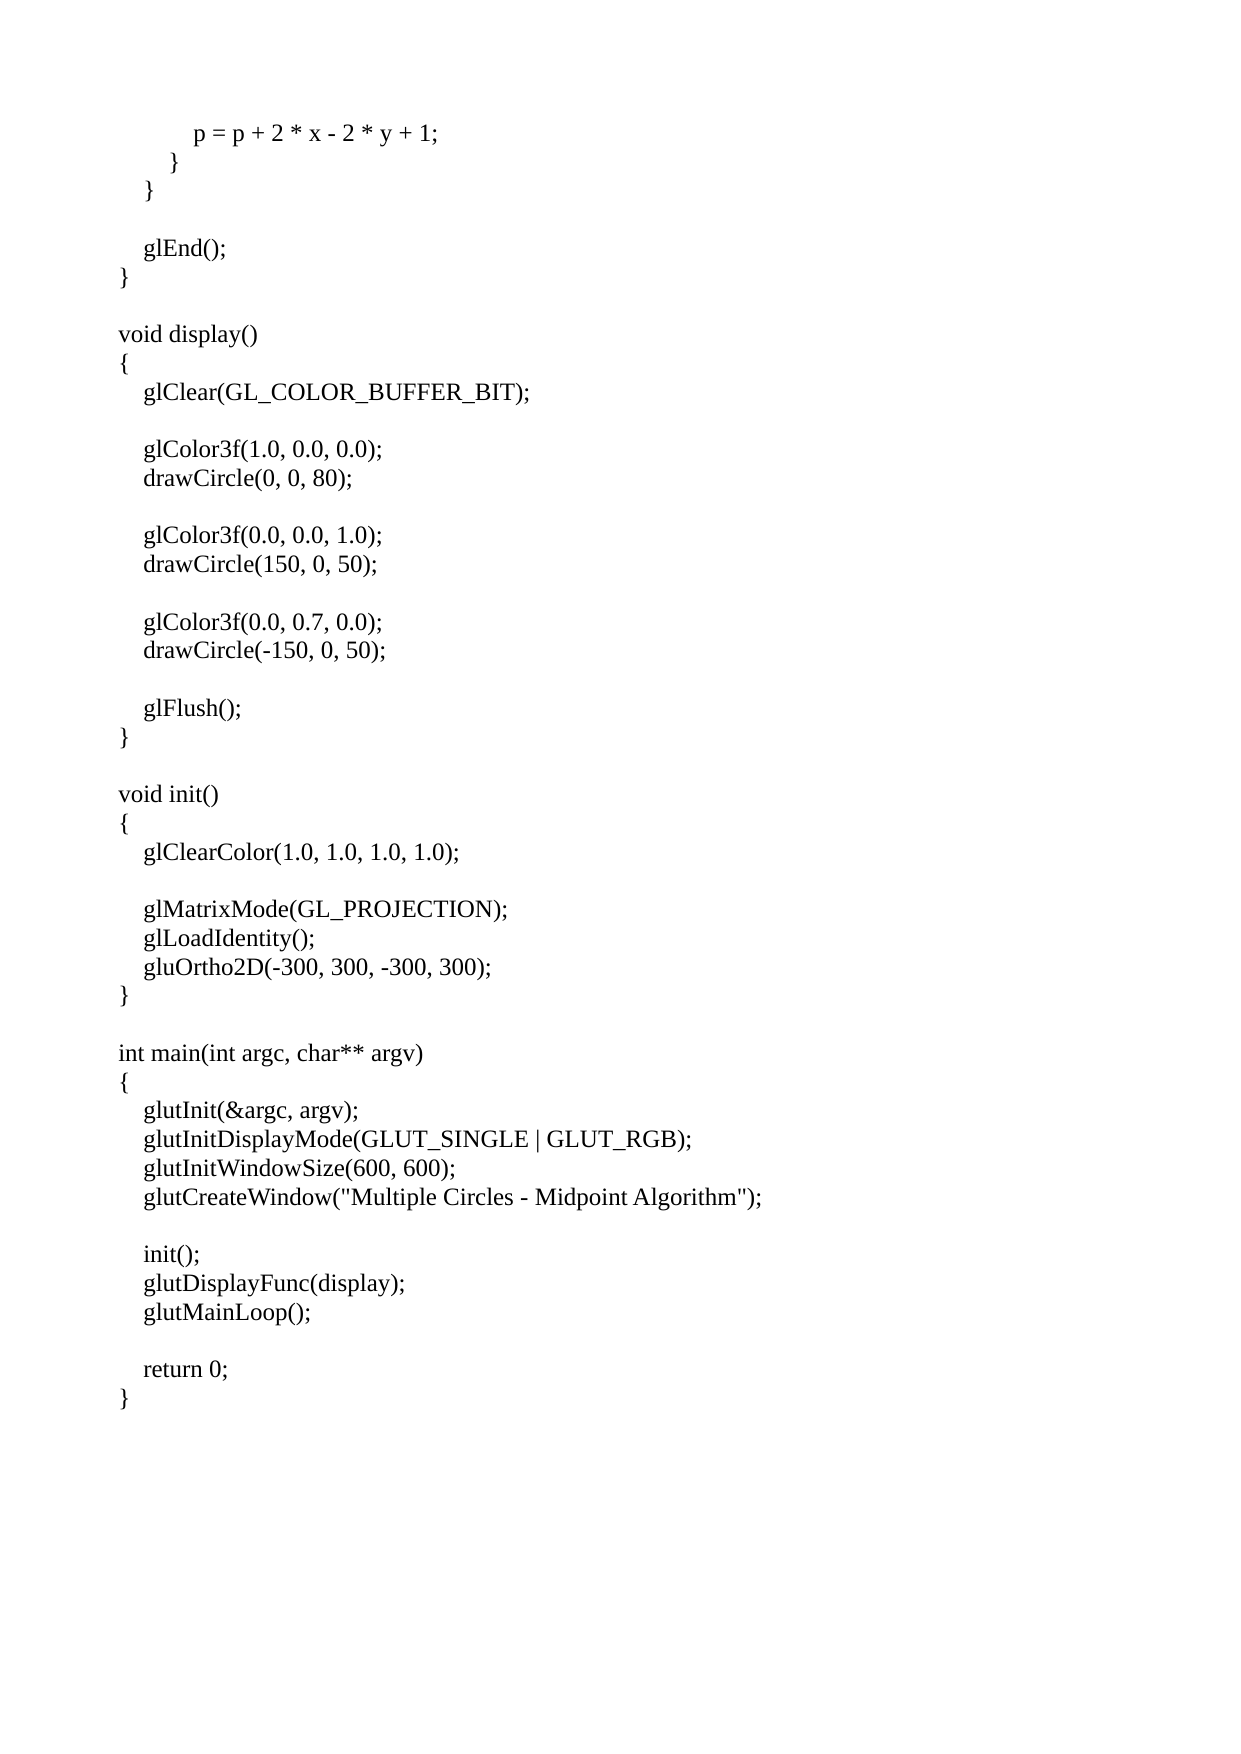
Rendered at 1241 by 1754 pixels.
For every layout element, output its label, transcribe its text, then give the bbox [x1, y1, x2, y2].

text drawCircle(0, 0, 80); [118, 463, 1122, 492]
text glutInitWindowSize(600, 600); [118, 1153, 1122, 1182]
text { [118, 1067, 1122, 1096]
text } [118, 1383, 1122, 1412]
text glutInitDisplayMode(GLUT_SINGLE | GLUT_RGB); [118, 1124, 1122, 1153]
text void display() [118, 319, 1122, 348]
text drawCircle(-150, 0, 50); [118, 636, 1122, 664]
text glFlush(); [118, 693, 1122, 722]
text glutDisplayFunc(display); [118, 1268, 1122, 1297]
text return 0; [118, 1354, 1122, 1383]
text glClearColor(1.0, 1.0, 1.0, 1.0); [118, 837, 1122, 866]
text drawCircle(150, 0, 50); [118, 549, 1122, 578]
text glColor3f(0.0, 0.7, 0.0); [118, 607, 1122, 636]
text int main(int argc, char** argv) [118, 1038, 1122, 1067]
text } [118, 176, 1122, 204]
text glutMainLoop(); [118, 1297, 1122, 1326]
text glColor3f(0.0, 0.0, 1.0); [118, 521, 1122, 549]
text glLoadIdentity(); [118, 923, 1122, 952]
text } [118, 147, 1122, 176]
text glColor3f(1.0, 0.0, 0.0); [118, 434, 1122, 463]
text glClear(GL_COLOR_BUFFER_BIT); [118, 377, 1122, 406]
text } [118, 262, 1122, 291]
text init(); [118, 1239, 1122, 1268]
text glutInit(&argc, argv); [118, 1096, 1122, 1124]
text glMatrixMode(GL_PROJECTION); [118, 894, 1122, 923]
text gluOrtho2D(-300, 300, -300, 300); [118, 952, 1122, 981]
text p = p + 2 * x - 2 * y + 1; [118, 118, 1122, 147]
text glutCreateWindow("Multiple Circles - Midpoint Algorithm"); [118, 1182, 1122, 1211]
text void init() [118, 779, 1122, 808]
text { [118, 348, 1122, 377]
text } [118, 981, 1122, 1009]
text glEnd(); [118, 233, 1122, 262]
text { [118, 808, 1122, 837]
text } [118, 722, 1122, 751]
